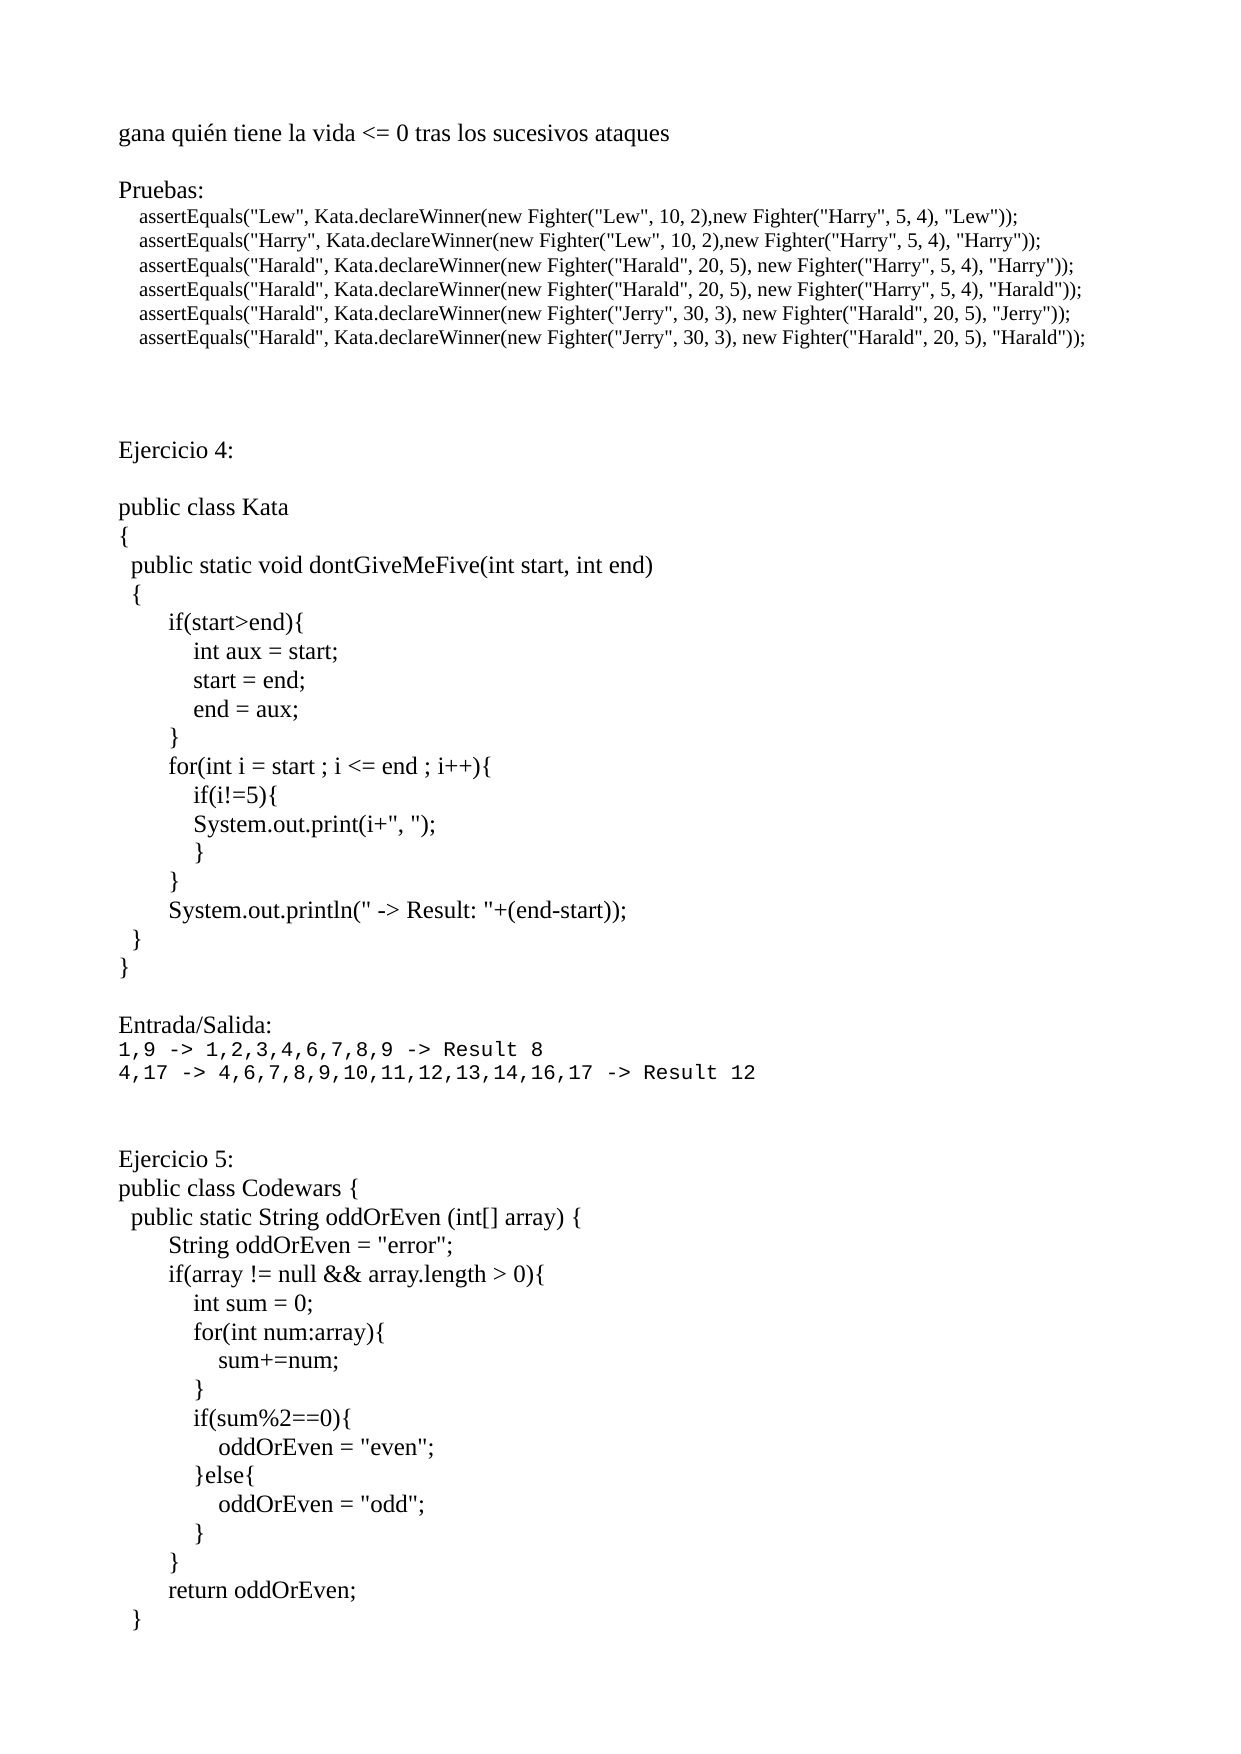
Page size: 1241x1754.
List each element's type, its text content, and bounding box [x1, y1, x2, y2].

text oddOrEven = "even"; [118, 1432, 1122, 1461]
text System.out.print(i+", "); [118, 809, 1122, 837]
text assertEquals("Harald", Kata.declareWinner(new Fighter("Jerry", 30, 3), new Fighter("Harald", 20, 5), "Harald")); [118, 325, 1122, 349]
text System.out.println(" -> Result: "+(end-start)); [118, 895, 1122, 924]
text assertEquals("Harald", Kata.declareWinner(new Fighter("Jerry", 30, 3), new Fighter("Harald", 20, 5), "Jerry")); [118, 301, 1122, 325]
text public static String oddOrEven (int[] array) { [118, 1202, 1122, 1231]
text { [118, 521, 1122, 550]
text assertEquals("Harry", Kata.declareWinner(new Fighter("Lew", 10, 2),new Fighter("Harry", 5, 4), "Harry")); [118, 228, 1122, 252]
text oddOrEven = "odd"; [118, 1489, 1122, 1518]
text } [118, 1547, 1122, 1576]
text }else{ [118, 1461, 1122, 1489]
text return oddOrEven; [118, 1576, 1122, 1604]
text } [118, 866, 1122, 895]
text } [118, 1374, 1122, 1403]
text public static void dontGiveMeFive(int start, int end) [118, 550, 1122, 579]
text public class Codewars { [118, 1173, 1122, 1202]
text for(int i = start ; i <= end ; i++){ [118, 751, 1122, 780]
text public class Kata [118, 492, 1122, 521]
text } [118, 952, 1122, 981]
text } [118, 722, 1122, 751]
text assertEquals("Lew", Kata.declareWinner(new Fighter("Lew", 10, 2),new Fighter("Harry", 5, 4), "Lew")); [118, 204, 1122, 228]
text if(sum%2==0){ [118, 1403, 1122, 1432]
text } [118, 924, 1122, 952]
text int aux = start; [118, 636, 1122, 665]
text String oddOrEven = "error"; [118, 1231, 1122, 1259]
text gana quién tiene la vida <= 0 tras los sucesivos ataques [118, 118, 1122, 147]
text Entrada/Salida: [118, 1010, 1122, 1039]
text assertEquals("Harald", Kata.declareWinner(new Fighter("Harald", 20, 5), new Fighter("Harry", 5, 4), "Harry")); [118, 252, 1122, 277]
text } [118, 1518, 1122, 1547]
text start = end; [118, 665, 1122, 694]
text for(int num:array){ [118, 1317, 1122, 1346]
text 1,9 -> 1,2,3,4,6,7,8,9 -> Result 8 [118, 1039, 1122, 1062]
text assertEquals("Harald", Kata.declareWinner(new Fighter("Harald", 20, 5), new Fighter("Harry", 5, 4), "Harald")); [118, 277, 1122, 301]
text if(i!=5){ [118, 780, 1122, 809]
text int sum = 0; [118, 1288, 1122, 1317]
text end = aux; [118, 694, 1122, 722]
text 4,17 -> 4,6,7,8,9,10,11,12,13,14,16,17 -> Result 12 [118, 1062, 1122, 1086]
text { [118, 579, 1122, 607]
text } [118, 1604, 1122, 1633]
text Pruebas: [118, 176, 1122, 204]
text } [118, 837, 1122, 866]
text Ejercicio 5: [118, 1144, 1122, 1173]
text if(array != null && array.length > 0){ [118, 1259, 1122, 1288]
text Ejercicio 4: [118, 435, 1122, 464]
text if(start>end){ [118, 607, 1122, 636]
text sum+=num; [118, 1346, 1122, 1374]
